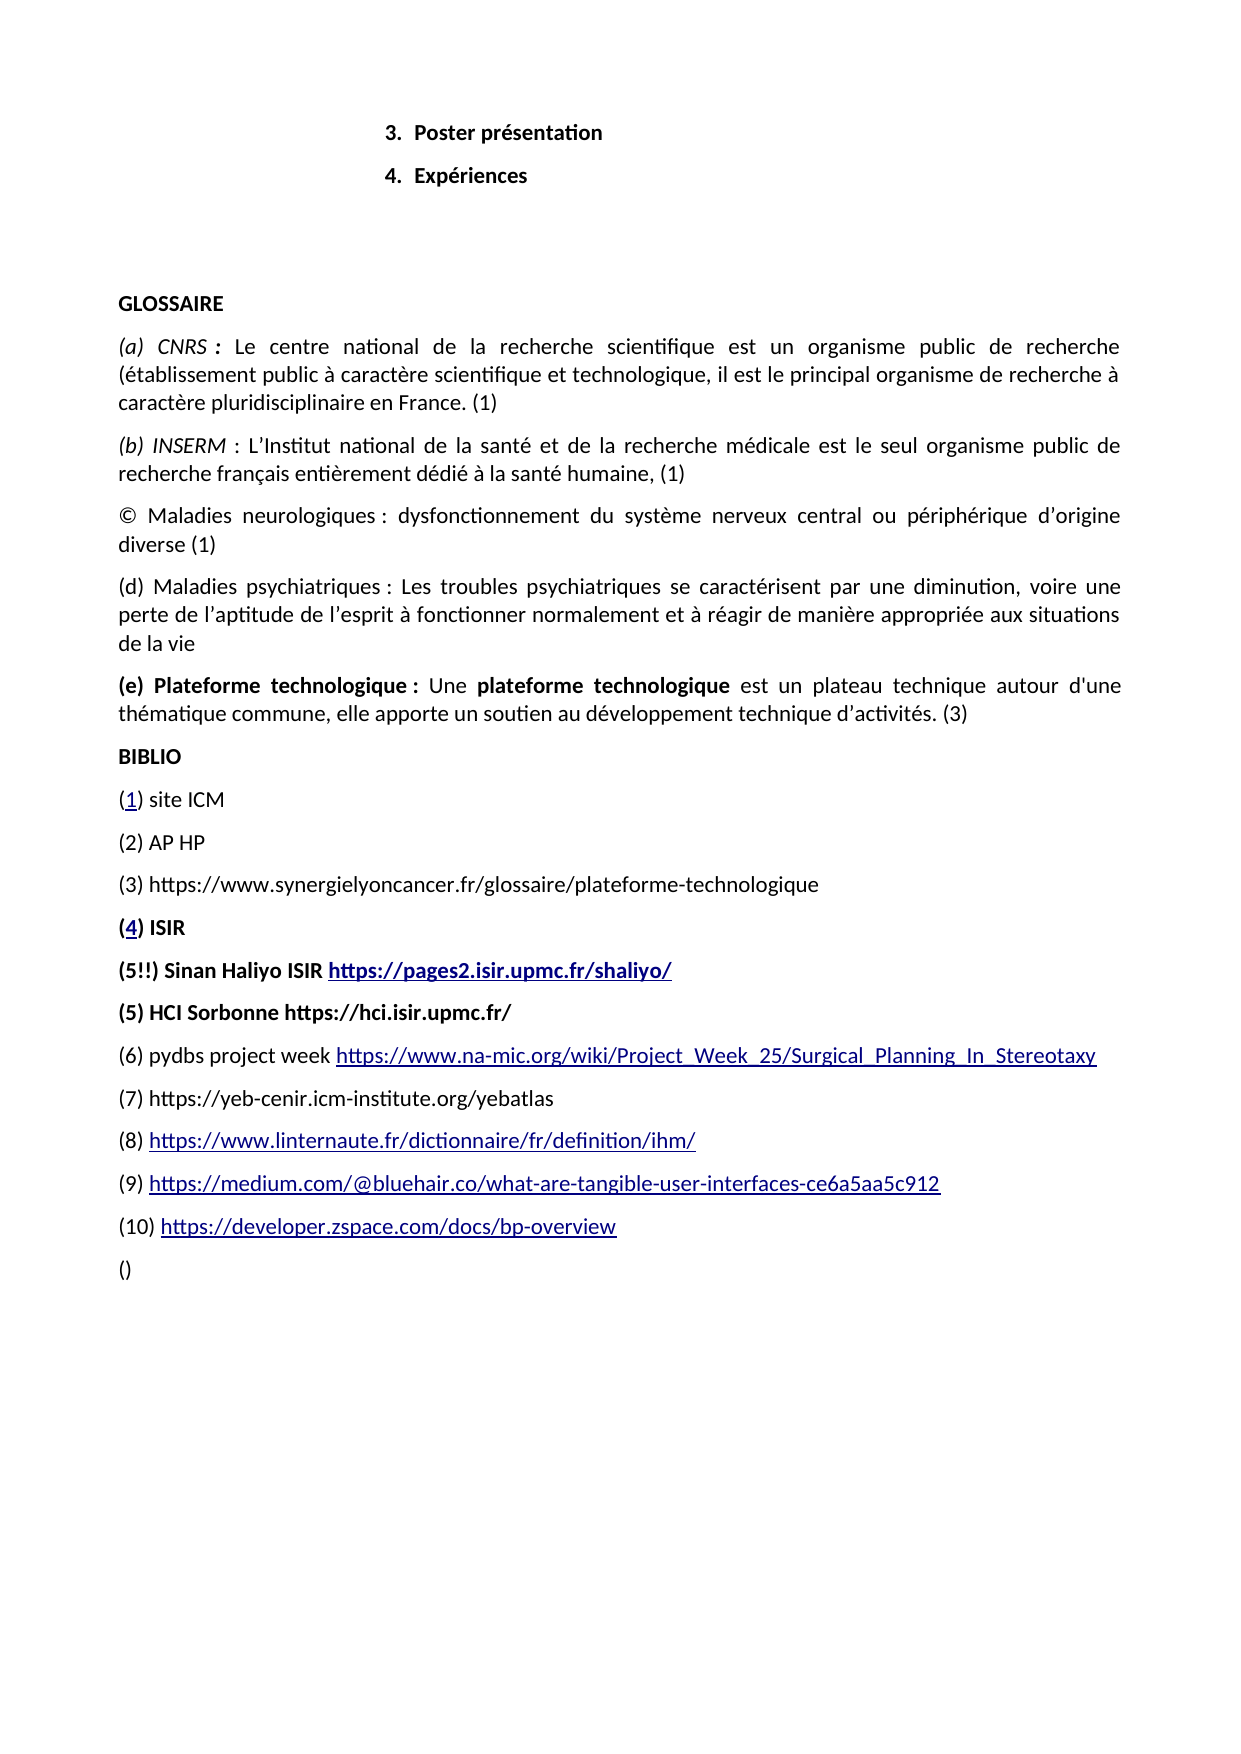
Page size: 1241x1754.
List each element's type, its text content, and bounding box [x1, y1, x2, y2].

text (b) INSERM : L’Institut national de la santé et de la recherche médicale est le seul organisme public de recherche français entièrement dédié à la santé humaine, (1) [118, 431, 1122, 487]
text (a) CNRS : Le centre national de la recherche scientifique est un organisme public de recherche (établissement public à caractère scientifique et technologique, il est le principal organisme de recherche à caractère pluridisciplinaire en France. (1) [118, 332, 1122, 416]
text (6) pydbs project week https://www.na-mic.org/wiki/Project_Week_25/Surgical_Planning_In_Stereotaxy [118, 1041, 1122, 1069]
text (8) https://www.linternaute.fr/dictionnaire/fr/definition/ihm/ [118, 1126, 1122, 1154]
text (1) site ICM [118, 785, 1122, 813]
text (5) HCI Sorbonne https://hci.isir.upmc.fr/ [118, 998, 1122, 1026]
text GLOSSAIRE [118, 289, 1122, 317]
text BIBLIO [118, 742, 1122, 770]
text © Maladies neurologiques : dysfonctionnement du système nerveux central ou périphérique d’origine diverse (1) [118, 501, 1122, 558]
text (e) Plateforme technologique : Une plateforme technologique est un plateau technique autour d'une thématique commune, elle apporte un soutien au développement technique d’activités. (3) [118, 671, 1122, 727]
text (4) ISIR [118, 913, 1122, 941]
list Poster présentation [384, 118, 1122, 146]
text () [118, 1254, 1122, 1283]
text (10) https://developer.zspace.com/docs/bp-overview [118, 1212, 1122, 1240]
text (9) https://medium.com/@bluehair.co/what-are-tangible-user-interfaces-ce6a5aa5c912 [118, 1169, 1122, 1197]
text (7) https://yeb-cenir.icm-institute.org/yebatlas [118, 1084, 1122, 1112]
text (2) AP HP [118, 827, 1122, 856]
text (3) https://www.synergielyoncancer.fr/glossaire/plateforme-technologique [118, 870, 1122, 898]
list Expériences [384, 161, 1122, 189]
text (d) Maladies psychiatriques : Les troubles psychiatriques se caractérisent par une diminution, voire une perte de l’aptitude de l’esprit à fonctionner normalement et à réagir de manière appropriée aux situations de la vie [118, 572, 1122, 657]
text (5!!) Sinan Haliyo ISIR https://pages2.isir.upmc.fr/shaliyo/ [118, 956, 1122, 984]
